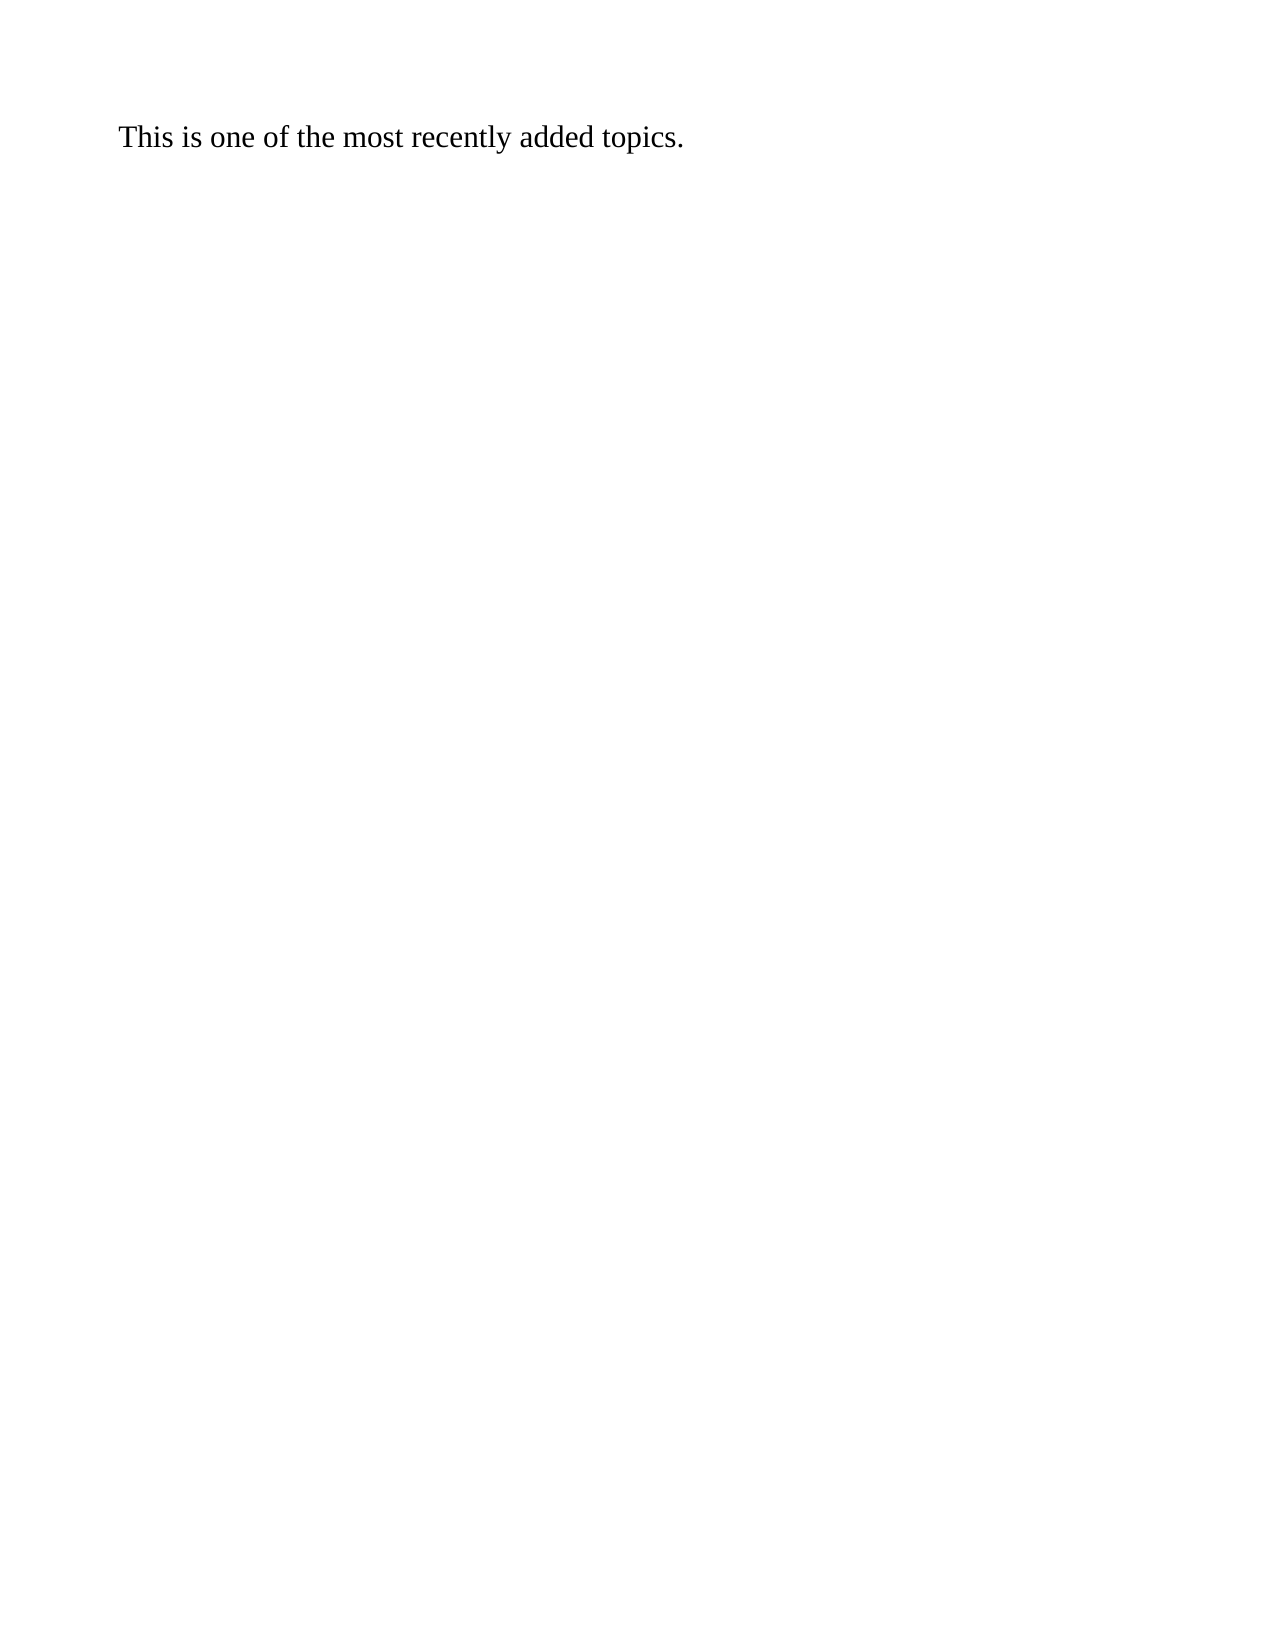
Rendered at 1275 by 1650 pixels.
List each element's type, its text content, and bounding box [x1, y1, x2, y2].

text This is one of the most recently added topics. [118, 118, 1157, 154]
